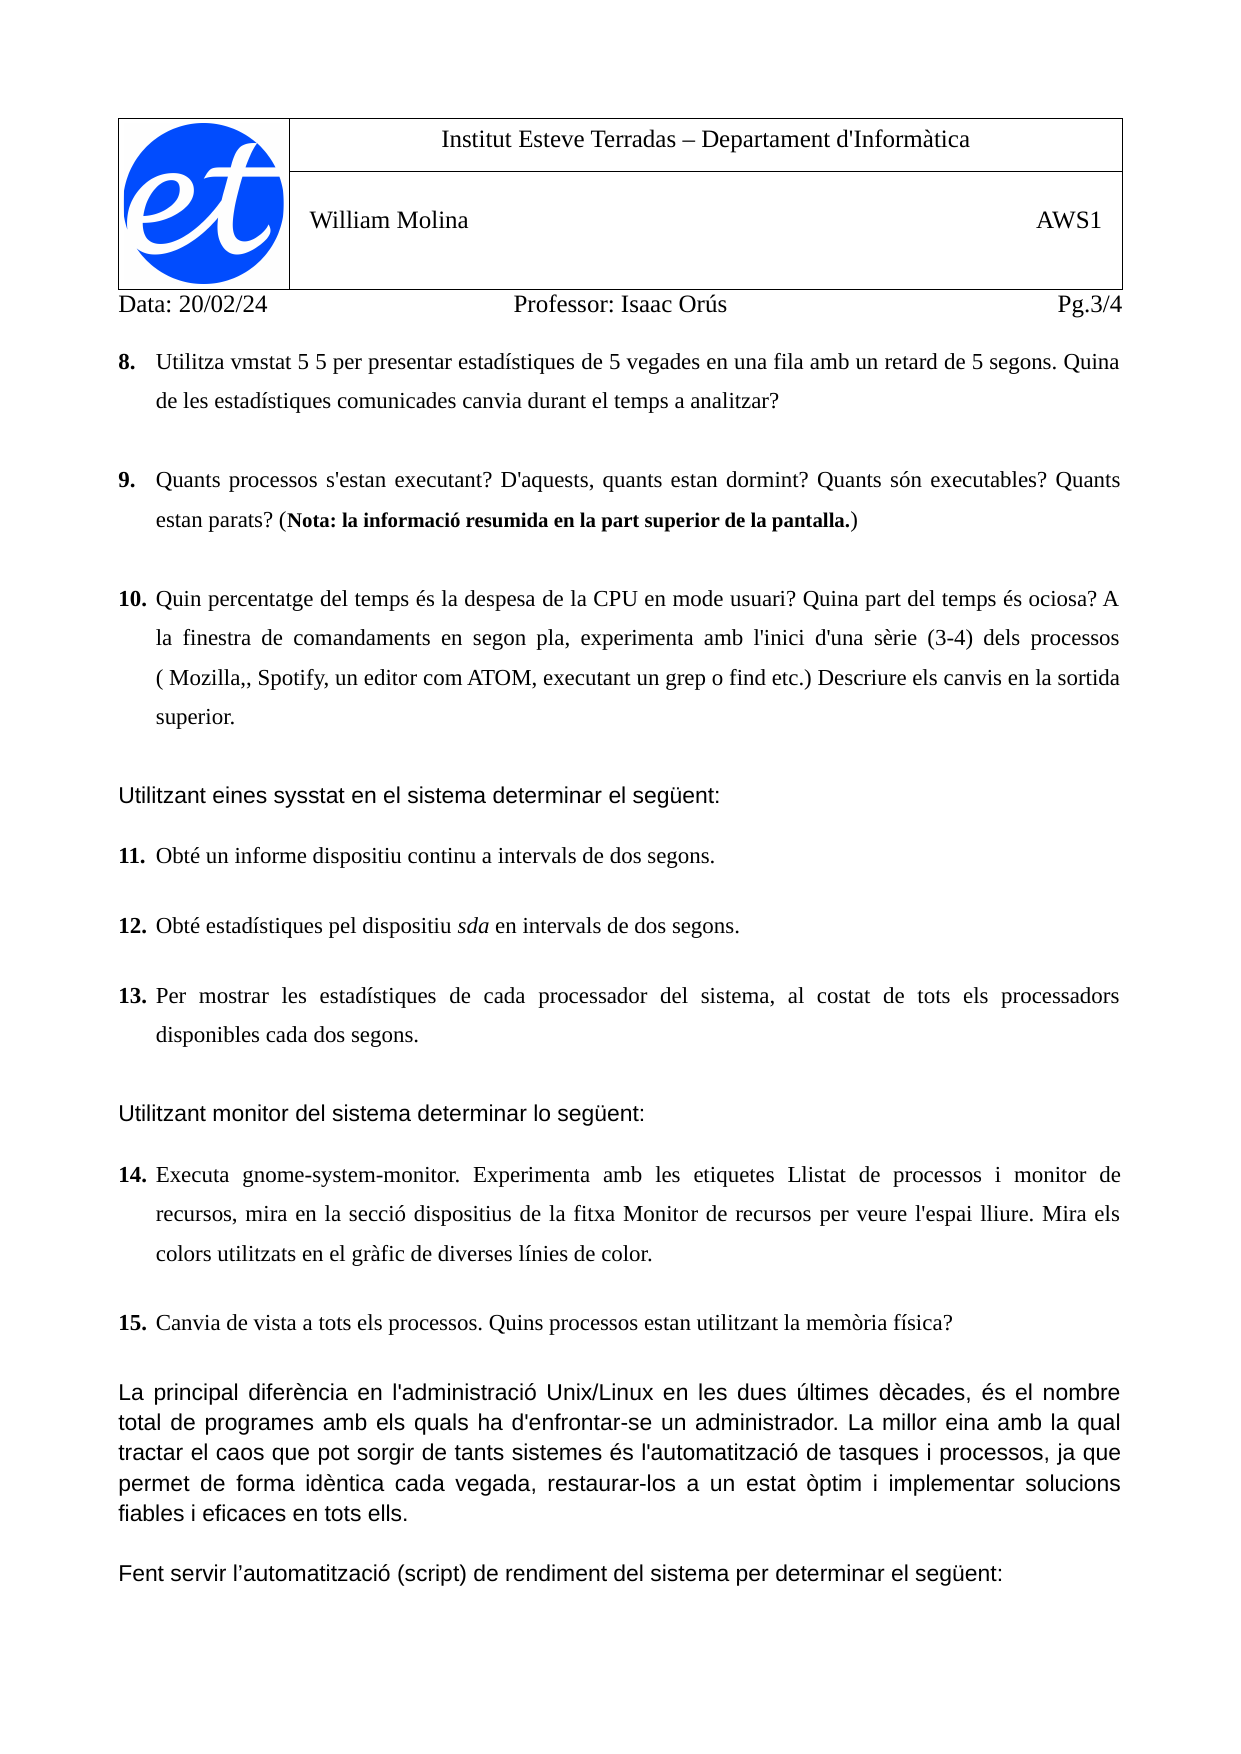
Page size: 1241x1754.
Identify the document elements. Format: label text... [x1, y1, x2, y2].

list Executa gnome-system-monitor. Experimenta amb les etiquetes Llistat de processos i monitor de recursos, mira en la secció dispositius de la fitxa Monitor de recursos per veure l'espai lliure. Mira els colors utilitzats en el gràfic de diverses línies de color. [118, 1161, 1122, 1266]
list Utilitza vmstat 5 5 per presentar estadístiques de 5 vegades en una fila amb un retard de 5 segons. Quina de les estadístiques comunicades canvia durant el temps a analitzar? [118, 348, 1122, 413]
picture [123, 123, 284, 284]
list Quants processos s'estan executant? D'aquests, quants estan dormint? Quants són executables? Quants estan parats? (Nota: la informació resumida en la part superior de la pantalla.) [118, 466, 1122, 532]
list Canvia de vista a tots els processos. Quins processos estan utilitzant la memòria física? [118, 1309, 1122, 1336]
text La principal diferència en l'administració Unix/Linux en les dues últimes dècades, és el nombre total de programes amb els quals ha d'enfrontar-se un administrador. La millor eina amb la qual tractar el caos que pot sorgir de tants sistemes és l'automatització de tasques i processos, ja que permet de forma idèntica cada vegada, restaurar-los a un estat òptim i implementar solucions fiables i eficaces en tots ells. [118, 1379, 1122, 1526]
list Obté un informe dispositiu continu a intervals de dos segons. [118, 842, 1122, 869]
text Utilitzant eines sysstat en el sistema determinar el següent: [118, 782, 1122, 808]
text Utilitzant monitor del sistema determinar lo següent: [118, 1100, 1122, 1127]
list Per mostrar les estadístiques de cada processador del sistema, al costat de tots els processadors disponibles cada dos segons. [118, 982, 1122, 1048]
list Obté estadístiques pel dispositiu sda en intervals de dos segons. [118, 912, 1122, 938]
list Quin percentatge del temps és la despesa de la CPU en mode usuari? Quina part del temps és ociosa? A la finestra de comandaments en segon pla, experimenta amb l'inici d'una sèrie (3-4) dels processos ( Mozilla,, Spotify, un editor com ATOM, executant un grep o find etc.) Descriure els canvis en la sortida superior. [118, 584, 1122, 729]
text Fent servir l’automatització (script) de rendiment del sistema per determinar el següent: [118, 1560, 1122, 1587]
